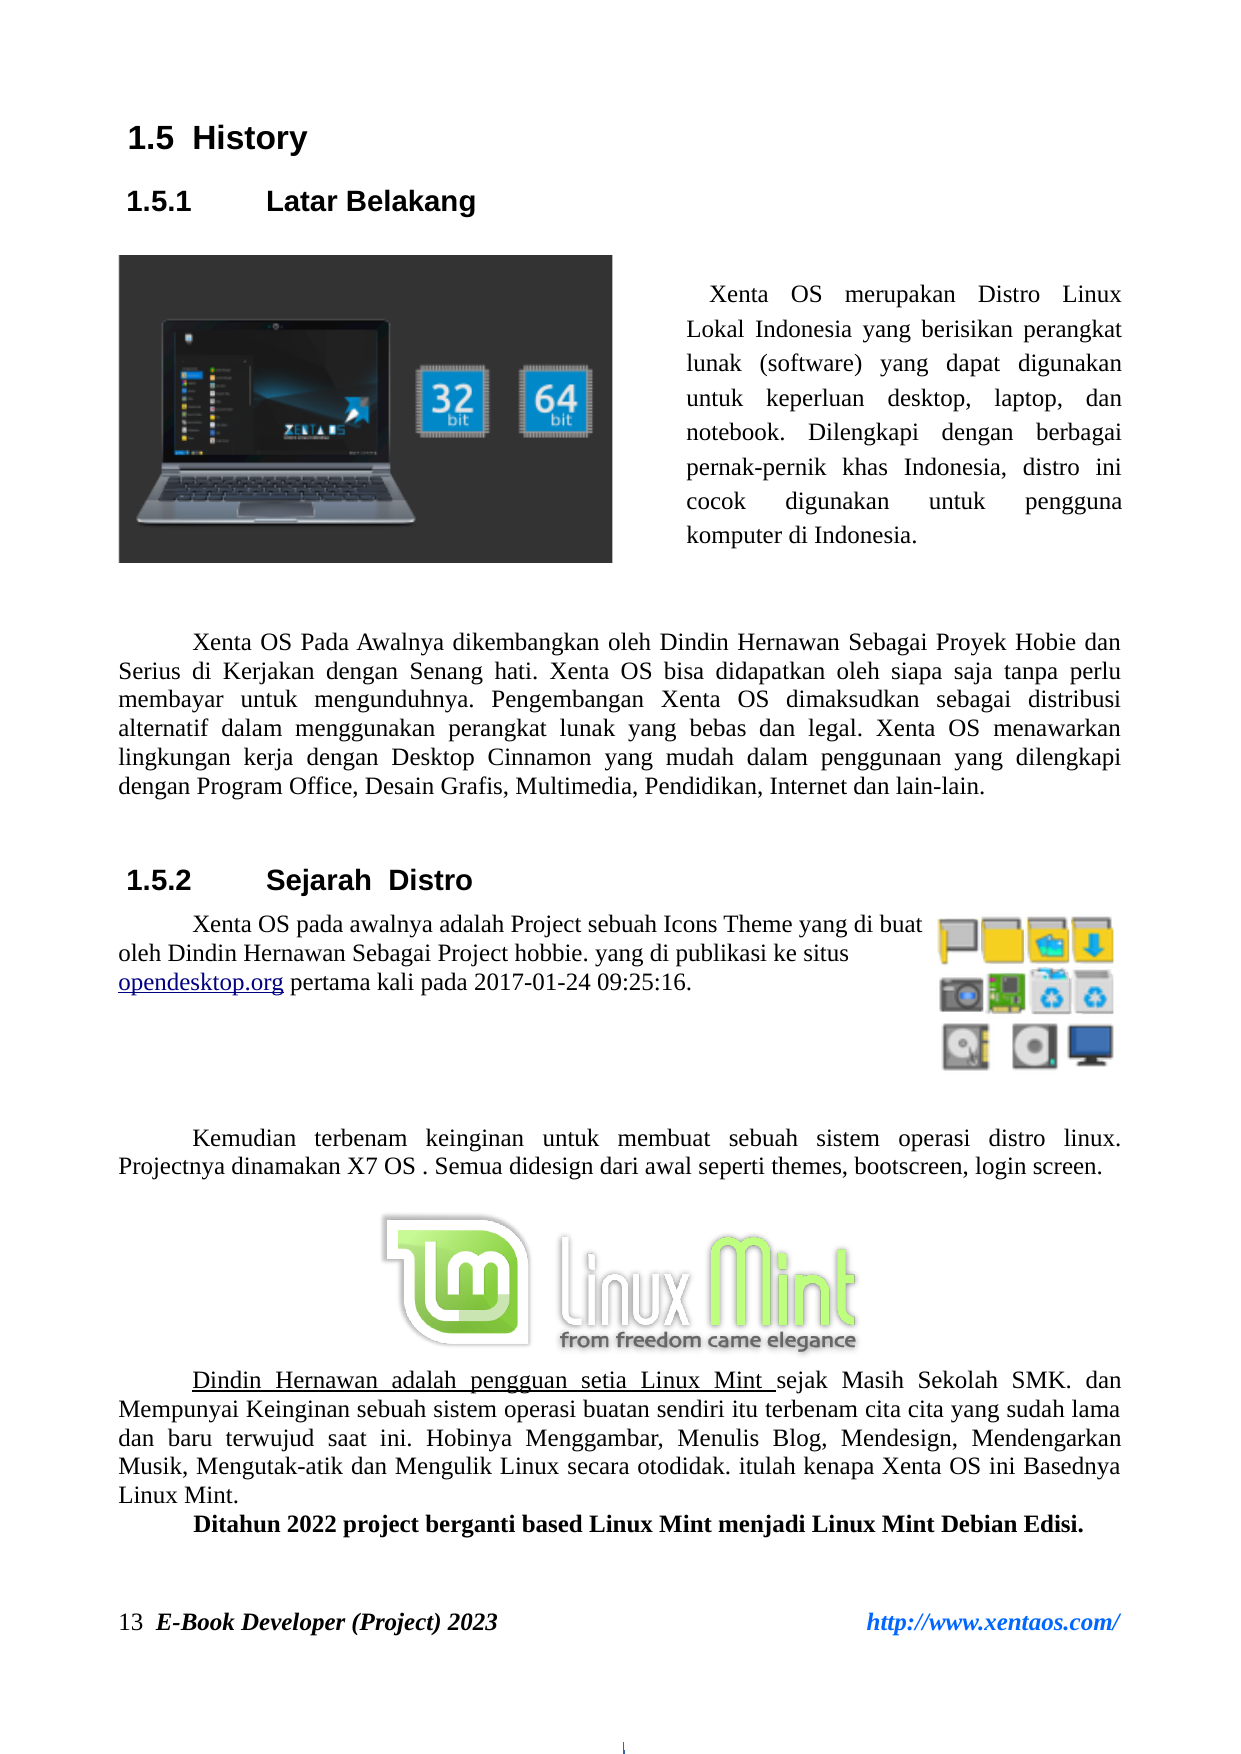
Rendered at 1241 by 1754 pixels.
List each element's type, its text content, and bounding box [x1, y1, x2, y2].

picture [936, 901, 1114, 1079]
subtitle Latar Belakang [118, 184, 1122, 218]
text Ditahun 2022 project berganti based Linux Mint menjadi Linux Mint Debian Edisi. [118, 1509, 1122, 1538]
text Xenta OS Pada Awalnya dikembangkan oleh Dindin Hernawan Sebagai Proyek Hobie dan Serius di Kerjakan dengan Senang hati. Xenta OS bisa didapatkan oleh siapa saja tanpa perlu membayar untuk mengunduhnya. Pengembangan Xenta OS dimaksudkan sebagai distribusi alternatif dalam menggunakan perangkat lunak yang bebas dan legal. Xenta OS menawarkan lingkungan kerja dengan Desktop Cinnamon yang mudah dalam penggunaan yang dilengkapi dengan Program Office, Desain Grafis, Multimedia, Pendidikan, Internet dan lain-lain. [118, 627, 1122, 799]
text Xenta OS pada awalnya adalah Project sebuah Icons Theme yang di buat oleh Dindin Hernawan Sebagai Project hobbie. yang di publikasi ke situs opendesktop.org pertama kali pada 2017-01-24 09:25:16. [118, 909, 936, 1024]
subtitle History [118, 118, 1122, 157]
picture [370, 1208, 870, 1366]
text Dindin Hernawan adalah pengguan setia Linux Mint sejak Masih Sekolah SMK. dan Mempunyai Keinginan sebuah sistem operasi buatan sendiri itu terbenam cita cita yang sudah lama dan baru terwujud saat ini. Hobinya Menggambar, Menulis Blog, Mendesign, Mendengarkan Musik, Mengutak-atik dan Mengulik Linux secara otodidak. itulah kenapa Xenta OS ini Basednya Linux Mint. [118, 1365, 1122, 1509]
picture [118, 255, 613, 563]
text Kemudian terbenam keinginan untuk membuat sebuah sistem operasi distro linux. Projectnya dinamakan X7 OS . Semua didesign dari awal seperti themes, bootscreen, login screen. [118, 1123, 1122, 1180]
text Xenta OS merupakan Distro Linux Lokal Indonesia yang berisikan perangkat lunak (software) yang dapat digunakan untuk keperluan desktop, laptop, dan notebook. Dilengkapi dengan berbagai pernak-pernik khas Indonesia, distro ini cocok digunakan untuk pengguna komputer di Indonesia. [613, 279, 1122, 549]
subtitle Sejarah Distro [118, 863, 1122, 897]
